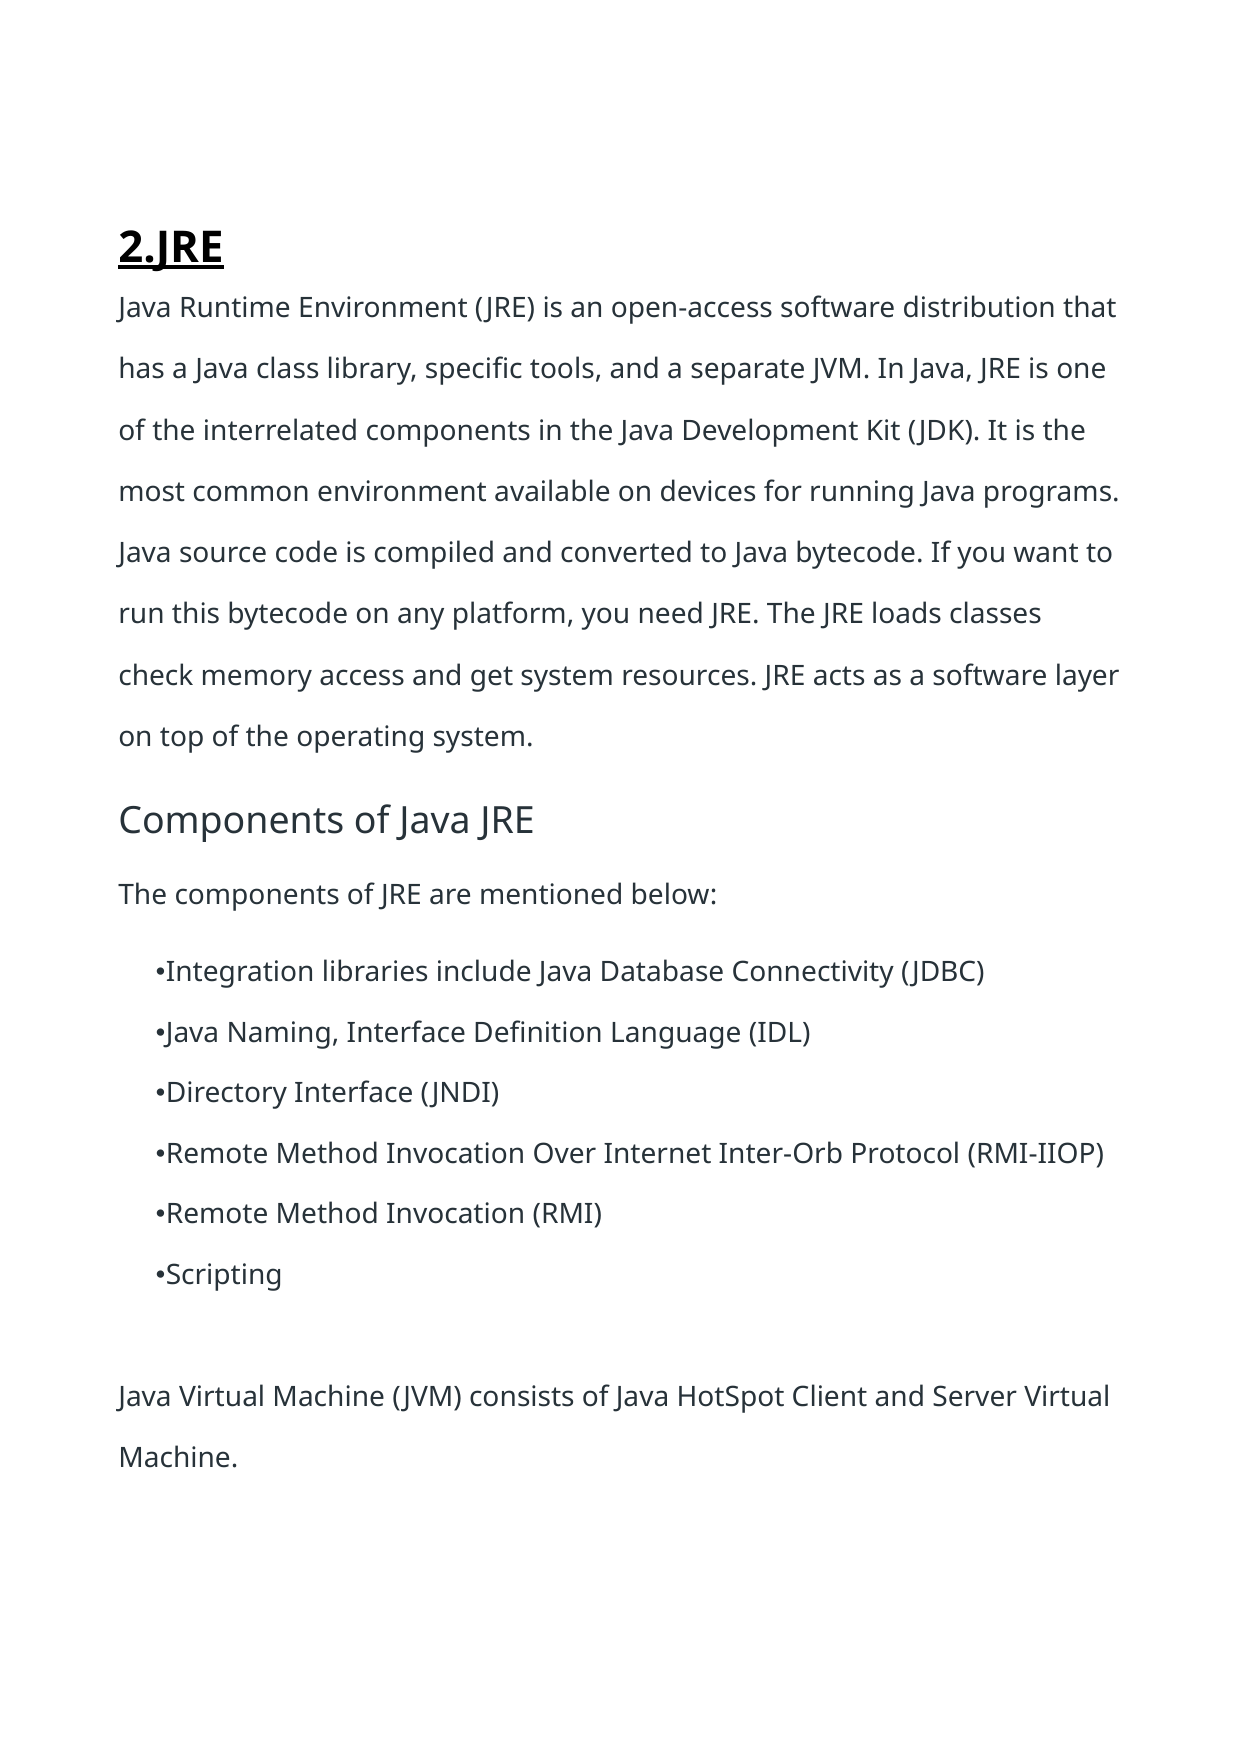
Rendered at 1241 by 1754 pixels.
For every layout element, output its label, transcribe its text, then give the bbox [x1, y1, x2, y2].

text Java Runtime Environment (JRE) is an open-access software distribution that has a Java class library, specific tools, and a separate JVM. In Java, JRE is one of the interrelated components in the Java Development Kit (JDK). It is the most common environment available on devices for running Java programs. Java source code is compiled and converted to Java bytecode. If you want to run this bytecode on any platform, you need JRE. The JRE loads classes check memory access and get system resources. JRE acts as a software layer on top of the operating system. [118, 287, 1122, 754]
subtitle Components of Java JRE [118, 793, 1122, 844]
subtitle 2.JRE [118, 215, 1122, 275]
text The components of JRE are mentioned below: [118, 874, 1122, 913]
list Remote Method Invocation (RMI) [156, 1193, 1122, 1232]
list Scripting [156, 1254, 1122, 1292]
text Java Virtual Machine (JVM) consists of Java HotSpot Client and Server Virtual Machine. [118, 1376, 1122, 1476]
list Java Naming, Interface Definition Language (IDL) [156, 1012, 1122, 1050]
list Integration libraries include Java Database Connectivity (JDBC) [156, 951, 1122, 990]
list Directory Interface (JNDI) [156, 1072, 1122, 1111]
list Remote Method Invocation Over Internet Inter-Orb Protocol (RMI-IIOP) [156, 1133, 1122, 1171]
